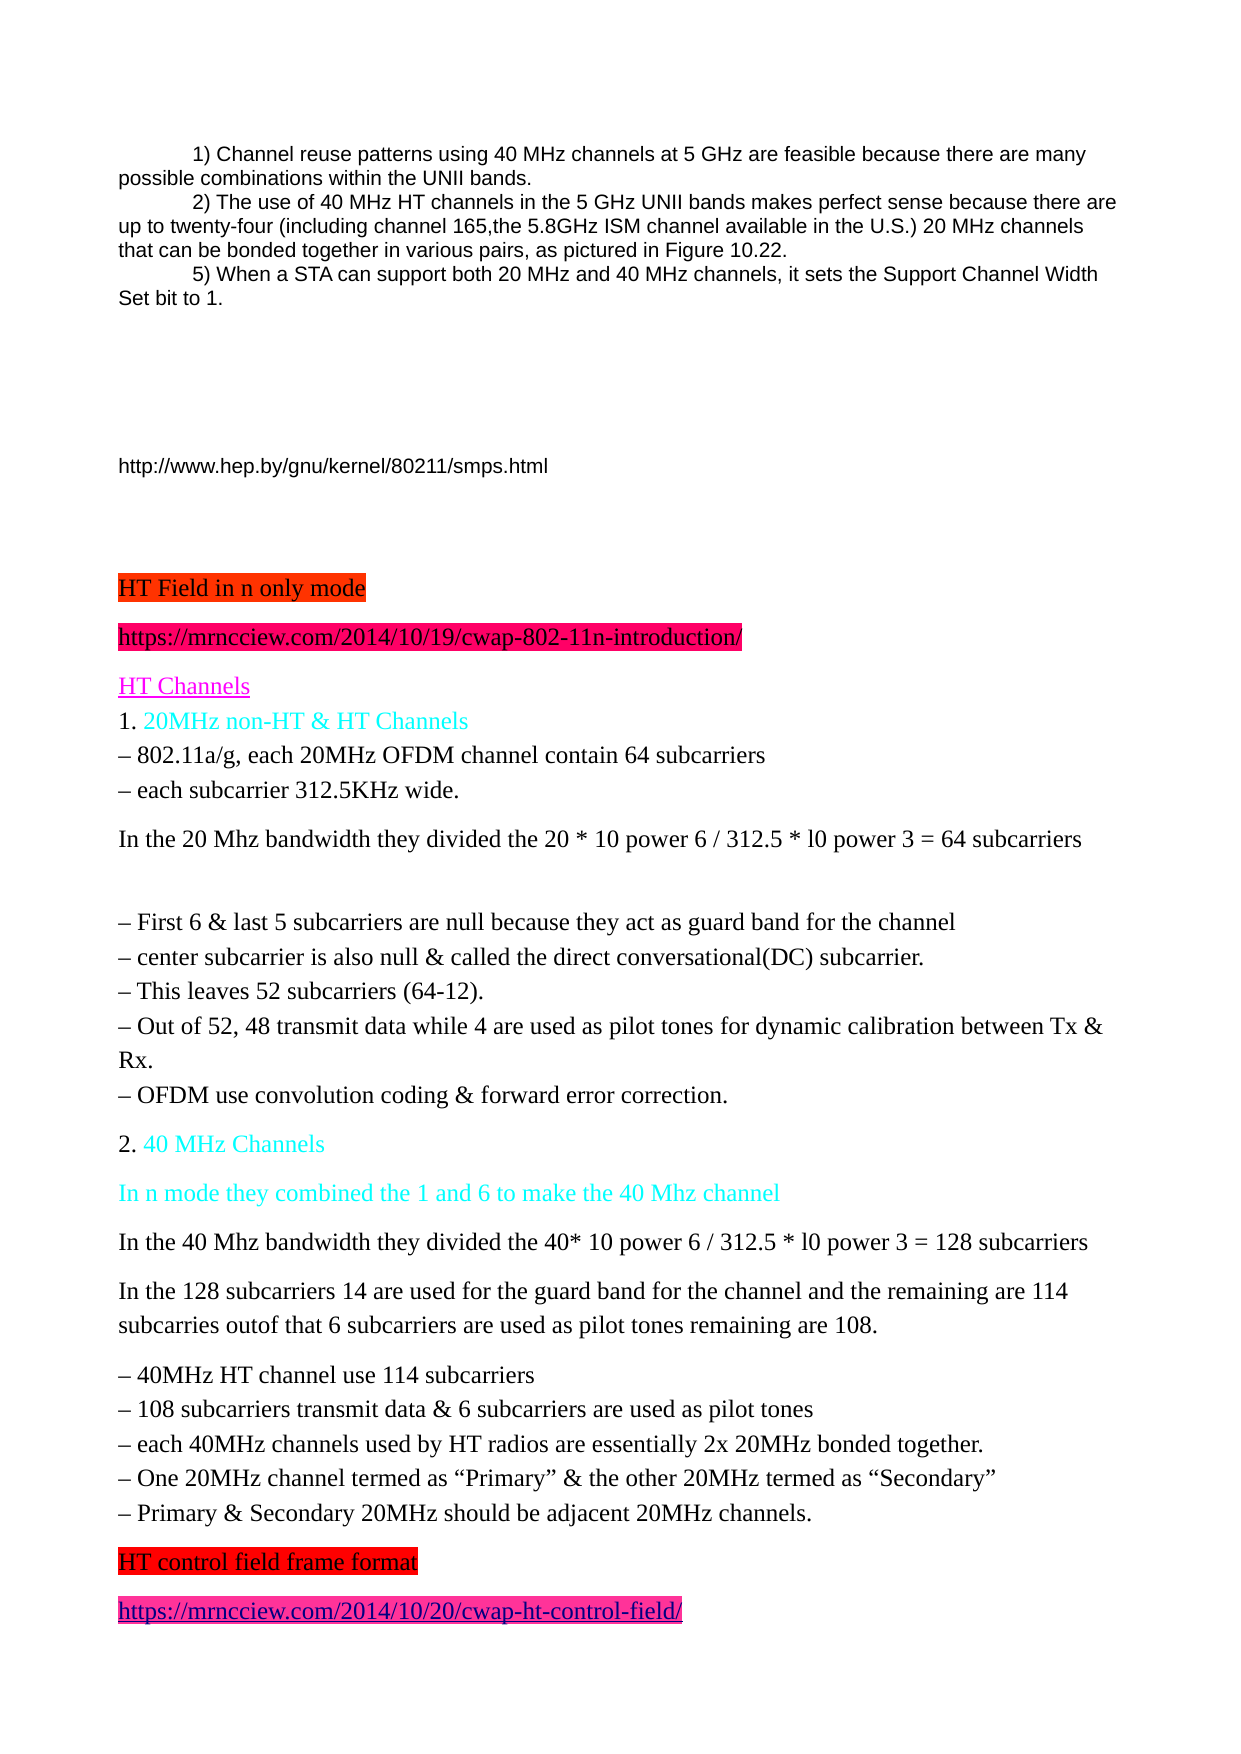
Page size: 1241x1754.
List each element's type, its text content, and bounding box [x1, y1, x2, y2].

text 2. 40 MHz Channels [118, 1129, 1122, 1158]
text http://www.hep.by/gnu/kernel/80211/smps.html [118, 453, 1122, 477]
text HT control field frame format [118, 1547, 1122, 1575]
text https://mrncciew.com/2014/10/19/cwap-802-11n-introduction/ [118, 622, 1122, 651]
text HT Field in n only mode [118, 573, 1122, 602]
text HT Channels 1. 20MHz non-HT & HT Channels – 802.11a/g, each 20MHz OFDM channel contain 64 subcarriers – each subcarrier 312.5KHz wide. [118, 671, 1122, 804]
text In the 20 Mhz bandwidth they divided the 20 * 10 power 6 / 312.5 * l0 power 3 = 64 subcarriers [118, 824, 1122, 853]
text 1) Channel reuse patterns using 40 MHz channels at 5 GHz are feasible because there are many possible combinations within the UNII bands. [118, 142, 1122, 190]
text 2) The use of 40 MHz HT channels in the 5 GHz UNII bands makes perfect sense because there are up to twenty-four (including channel 165,the 5.8GHz ISM channel available in the U.S.) 20 MHz channels that can be bonded together in various pairs, as pictured in Figure 10.22. [118, 190, 1122, 262]
text In n mode they combined the 1 and 6 to make the 40 Mhz channel [118, 1178, 1122, 1207]
text https://mrncciew.com/2014/10/20/cwap-ht-control-field/ [118, 1596, 1122, 1624]
text In the 128 subcarriers 14 are used for the guard band for the channel and the remaining are 114 subcarries outof that 6 subcarriers are used as pilot tones remaining are 108. [118, 1276, 1122, 1339]
text In the 40 Mhz bandwidth they divided the 40* 10 power 6 / 312.5 * l0 power 3 = 128 subcarriers [118, 1227, 1122, 1256]
text 5) When a STA can support both 20 MHz and 40 MHz channels, it sets the Support Channel Width Set bit to 1. [118, 262, 1122, 310]
text – 40MHz HT channel use 114 subcarriers – 108 subcarriers transmit data & 6 subcarriers are used as pilot tones – each 40MHz channels used by HT radios are essentially 2x 20MHz bonded together. – One 20MHz channel termed as “Primary” & the other 20MHz termed as “Secondary” – Primary & Secondary 20MHz should be adjacent 20MHz channels. [118, 1360, 1122, 1526]
text – First 6 & last 5 subcarriers are null because they act as guard band for the channel – center subcarrier is also null & called the direct conversational(DC) subcarrier. – This leaves 52 subcarriers (64-12). – Out of 52, 48 transmit data while 4 are used as pilot tones for dynamic calibration between Tx & Rx. – OFDM use convolution coding & forward error correction. [118, 873, 1122, 1109]
